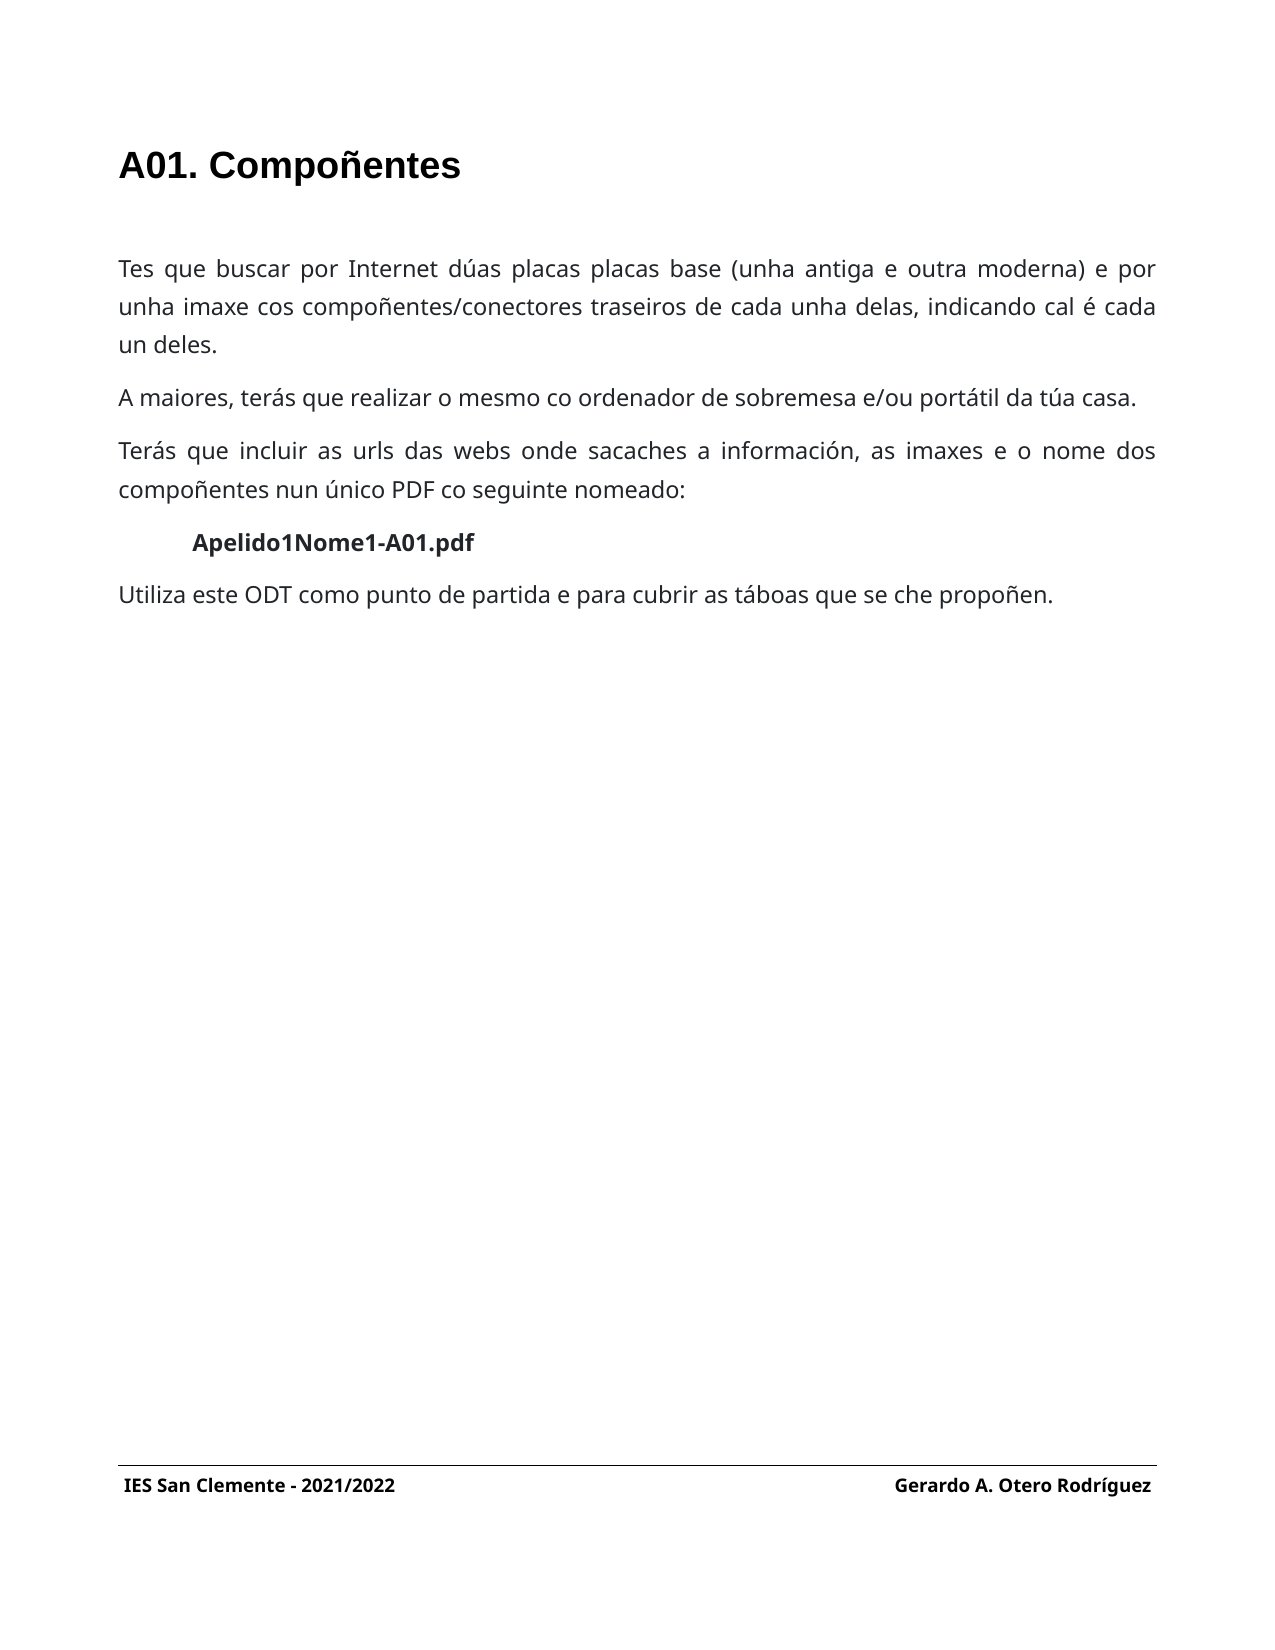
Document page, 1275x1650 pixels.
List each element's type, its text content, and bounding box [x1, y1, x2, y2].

text Tes que buscar por Internet dúas placas placas base (unha antiga e outra moderna) e por unha imaxe cos compoñentes/conectores traseiros de cada unha delas, indicando cal é cada un deles. [118, 252, 1157, 361]
text Utiliza este ODT como punto de partida e para cubrir as táboas que se che propoñen. [118, 579, 1157, 611]
text A maiores, terás que realizar o mesmo co ordenador de sobremesa e/ou portátil da túa casa. [118, 382, 1157, 414]
subtitle A01. Compoñentes [118, 143, 1157, 187]
text Apelido1Nome1-A01.pdf [118, 526, 1157, 558]
text Terás que incluir as urls das webs onde sacaches a información, as imaxes e o nome dos compoñentes nun único PDF co seguinte nomeado: [118, 435, 1157, 505]
